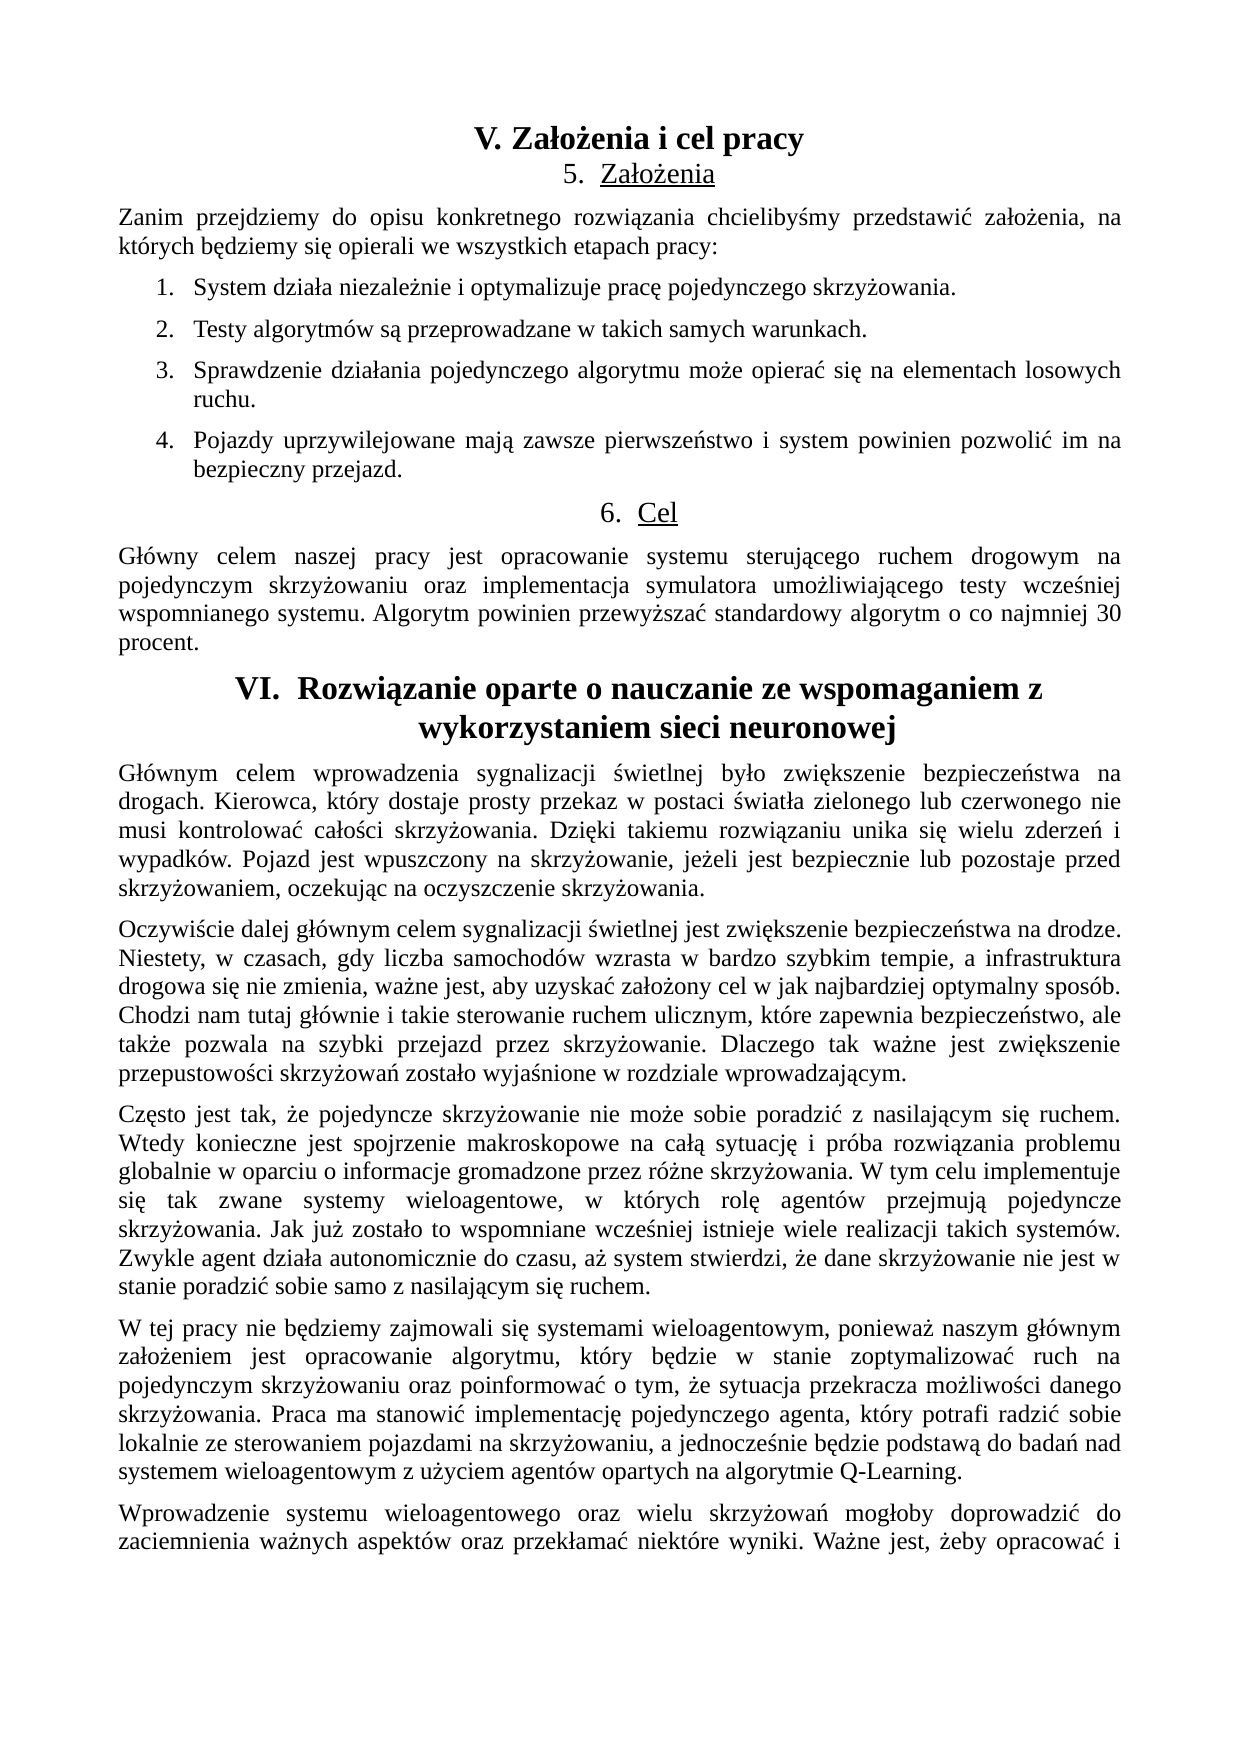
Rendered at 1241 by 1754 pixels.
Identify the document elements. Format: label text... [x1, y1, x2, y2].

text Zanim przejdziemy do opisu konkretnego rozwiązania chcielibyśmy przedstawić założenia, na których będziemy się opierali we wszystkich etapach pracy: [118, 202, 1122, 260]
list Założenia [156, 156, 1122, 190]
list Cel [156, 495, 1122, 528]
list Rozwiązanie oparte o nauczanie ze wspomaganiem z wykorzystaniem sieci neuronowej [156, 668, 1122, 745]
list Pojazdy uprzywilejowane mają zawsze pierwszeństwo i system powinien pozwolić im na bezpieczny przejazd. [156, 425, 1122, 482]
text W tej pracy nie będziemy zajmowali się systemami wieloagentowym, ponieważ naszym głównym założeniem jest opracowanie algorytmu, który będzie w stanie zoptymalizować ruch na pojedynczym skrzyżowaniu oraz poinformować o tym, że sytuacja przekracza możliwości danego skrzyżowania. Praca ma stanowić implementację pojedynczego agenta, który potrafi radzić sobie lokalnie ze sterowaniem pojazdami na skrzyżowaniu, a jednocześnie będzie podstawą do badań nad systemem wieloagentowym z użyciem agentów opartych na algorytmie Q-Learning. [118, 1313, 1122, 1485]
text Wprowadzenie systemu wieloagentowego oraz wielu skrzyżowań mogłoby doprowadzić do zaciemnienia ważnych aspektów oraz przekłamać niektóre wyniki. Ważne jest, żeby opracować i [118, 1498, 1122, 1555]
text Główny celem naszej pracy jest opracowanie systemu sterującego ruchem drogowym na pojedynczym skrzyżowaniu oraz implementacja symulatora umożliwiającego testy wcześniej wspomnianego systemu. Algorytm powinien przewyższać standardowy algorytm o co najmniej 30 procent. [118, 541, 1122, 656]
list System działa niezależnie i optymalizuje pracę pojedynczego skrzyżowania. [156, 272, 1122, 301]
text Często jest tak, że pojedyncze skrzyżowanie nie może sobie poradzić z nasilającym się ruchem. Wtedy konieczne jest spojrzenie makroskopowe na całą sytuację i próba rozwiązania problemu globalnie w oparciu o informacje gromadzone przez różne skrzyżowania. W tym celu implementuje się tak zwane systemy wieloagentowe, w których rolę agentów przejmują pojedyncze skrzyżowania. Jak już zostało to wspomniane wcześniej istnieje wiele realizacji takich systemów. Zwykle agent działa autonomicznie do czasu, aż system stwierdzi, że dane skrzyżowanie nie jest w stanie poradzić sobie samo z nasilającym się ruchem. [118, 1099, 1122, 1300]
text Oczywiście dalej głównym celem sygnalizacji świetlnej jest zwiększenie bezpieczeństwa na drodze. Niestety, w czasach, gdy liczba samochodów wzrasta w bardzo szybkim tempie, a infrastruktura drogowa się nie zmienia, ważne jest, aby uzyskać założony cel w jak najbardziej optymalny sposób. Chodzi nam tutaj głównie i takie sterowanie ruchem ulicznym, które zapewnia bezpieczeństwo, ale także pozwala na szybki przejazd przez skrzyżowanie. Dlaczego tak ważne jest zwiększenie przepustowości skrzyżowań zostało wyjaśnione w rozdziale wprowadzającym. [118, 914, 1122, 1086]
list Sprawdzenie działania pojedynczego algorytmu może opierać się na elementach losowych ruchu. [156, 355, 1122, 412]
list Testy algorytmów są przeprowadzane w takich samych warunkach. [156, 314, 1122, 342]
list Założenia i cel pracy [156, 118, 1122, 156]
text Głównym celem wprowadzenia sygnalizacji świetlnej było zwiększenie bezpieczeństwa na drogach. Kierowca, który dostaje prosty przekaz w postaci światła zielonego lub czerwonego nie musi kontrolować całości skrzyżowania. Dzięki takiemu rozwiązaniu unika się wielu zderzeń i wypadków. Pojazd jest wpuszczony na skrzyżowanie, jeżeli jest bezpiecznie lub pozostaje przed skrzyżowaniem, oczekując na oczyszczenie skrzyżowania. [118, 758, 1122, 901]
